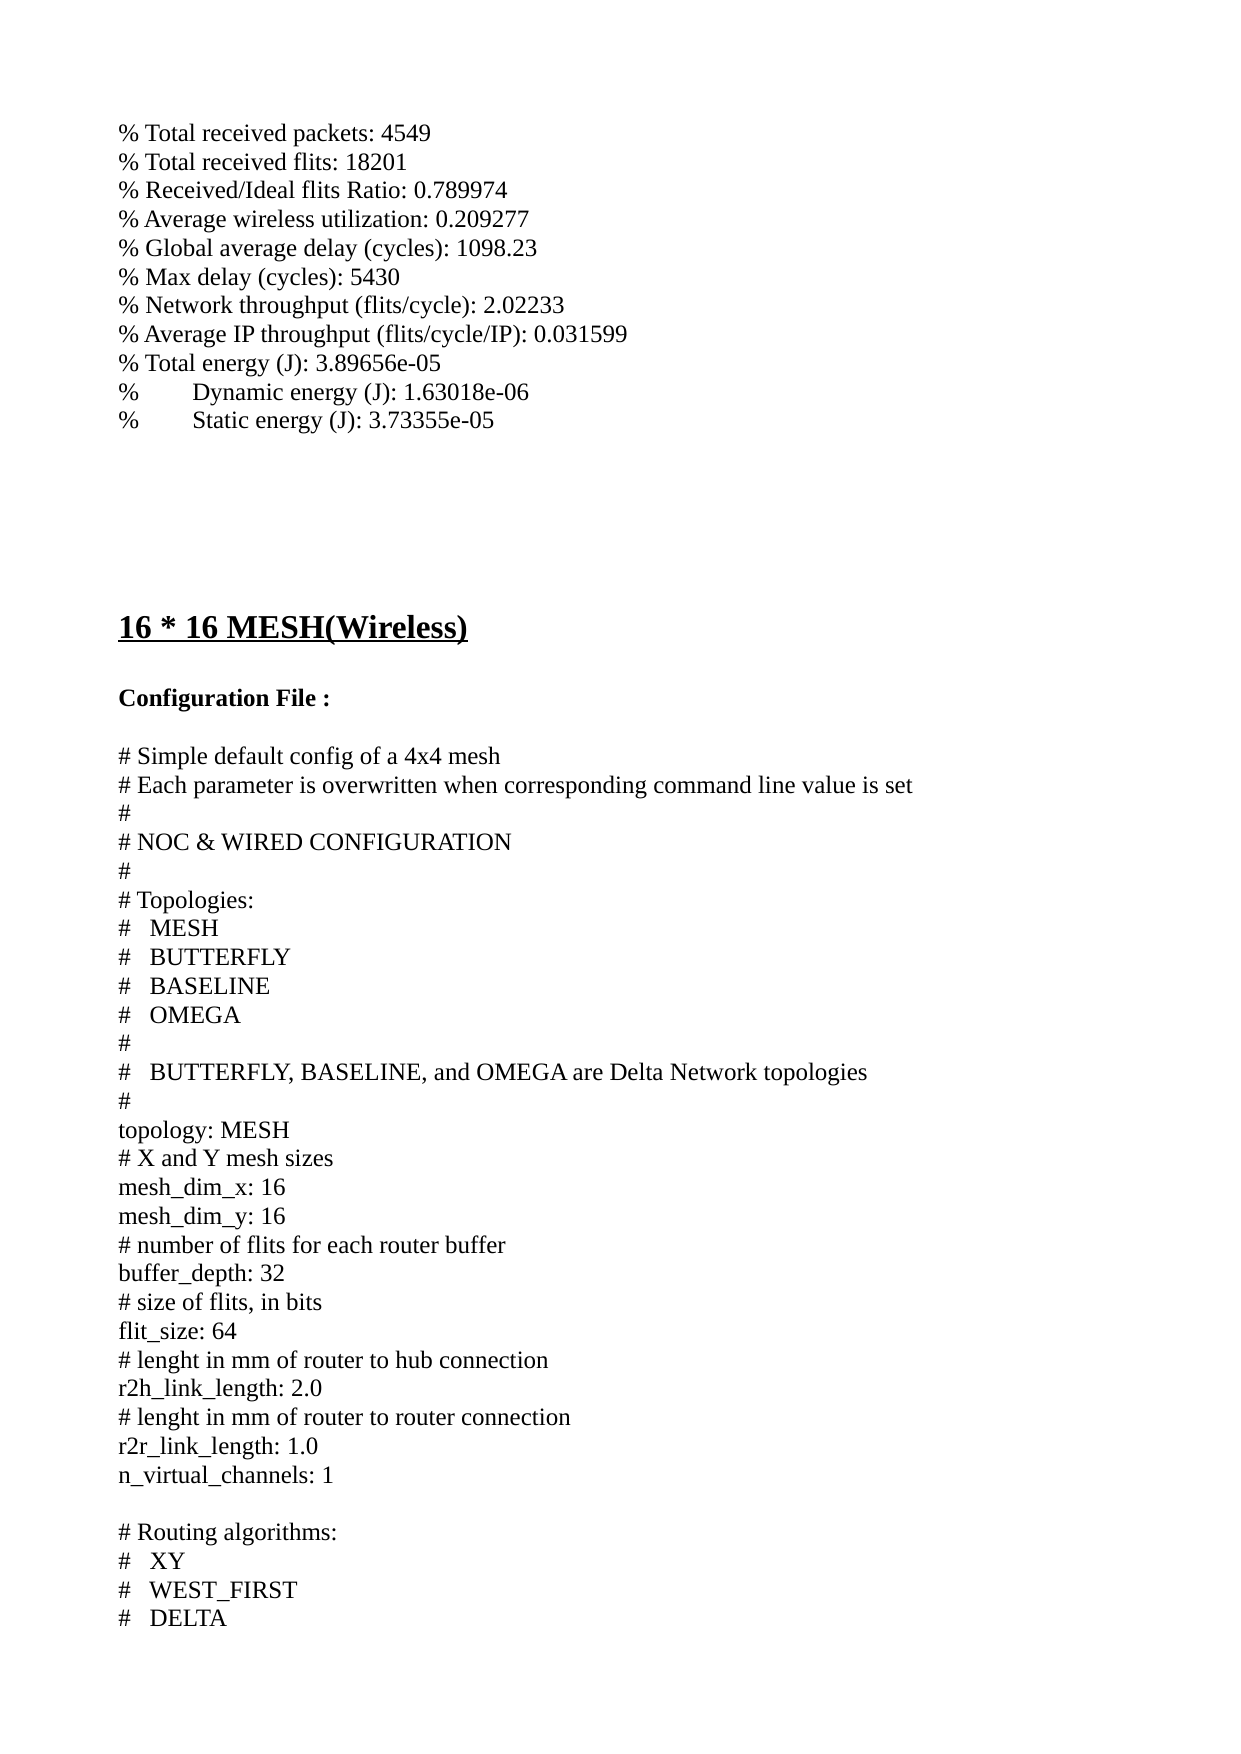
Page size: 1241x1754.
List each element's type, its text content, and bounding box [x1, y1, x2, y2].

text % Dynamic energy (J): 1.63018e-06 [118, 377, 1122, 406]
text # BUTTERFLY, BASELINE, and OMEGA are Delta Network topologies [118, 1057, 1122, 1086]
text Configuration File : [118, 683, 1122, 712]
text % Static energy (J): 3.73355e-05 [118, 406, 1122, 434]
text % Global average delay (cycles): 1098.23 [118, 233, 1122, 262]
text # OMEGA [118, 1000, 1122, 1028]
text flit_size: 64 [118, 1316, 1122, 1345]
text # Simple default config of a 4x4 mesh [118, 741, 1122, 770]
text # BASELINE [118, 971, 1122, 1000]
text # number of flits for each router buffer [118, 1230, 1122, 1258]
text # [118, 856, 1122, 885]
text # Routing algorithms: [118, 1517, 1122, 1546]
text # WEST_FIRST [118, 1575, 1122, 1603]
text # [118, 798, 1122, 827]
text # [118, 1086, 1122, 1115]
text # lenght in mm of router to hub connection [118, 1345, 1122, 1373]
text # [118, 1028, 1122, 1057]
text # MESH [118, 913, 1122, 942]
text % Total received packets: 4549 [118, 118, 1122, 147]
text # DELTA [118, 1603, 1122, 1632]
text n_virtual_channels: 1 [118, 1460, 1122, 1488]
text r2h_link_length: 2.0 [118, 1373, 1122, 1402]
text % Network throughput (flits/cycle): 2.02233 [118, 291, 1122, 319]
text # X and Y mesh sizes [118, 1143, 1122, 1172]
text % Received/Ideal flits Ratio: 0.789974 [118, 176, 1122, 204]
text % Total energy (J): 3.89656e-05 [118, 348, 1122, 377]
text % Max delay (cycles): 5430 [118, 262, 1122, 291]
text 16 * 16 MESH(Wireless) [118, 607, 1122, 645]
text # Each parameter is overwritten when corresponding command line value is set [118, 770, 1122, 798]
text % Total received flits: 18201 [118, 147, 1122, 176]
text r2r_link_length: 1.0 [118, 1431, 1122, 1460]
text # XY [118, 1546, 1122, 1575]
text buffer_depth: 32 [118, 1258, 1122, 1287]
text # NOC & WIRED CONFIGURATION [118, 827, 1122, 856]
text # Topologies: [118, 885, 1122, 913]
text topology: MESH [118, 1115, 1122, 1143]
text # lenght in mm of router to router connection [118, 1402, 1122, 1431]
text % Average wireless utilization: 0.209277 [118, 204, 1122, 233]
text mesh_dim_x: 16 [118, 1172, 1122, 1201]
text % Average IP throughput (flits/cycle/IP): 0.031599 [118, 319, 1122, 348]
text # BUTTERFLY [118, 942, 1122, 971]
text # size of flits, in bits [118, 1287, 1122, 1316]
text mesh_dim_y: 16 [118, 1201, 1122, 1230]
